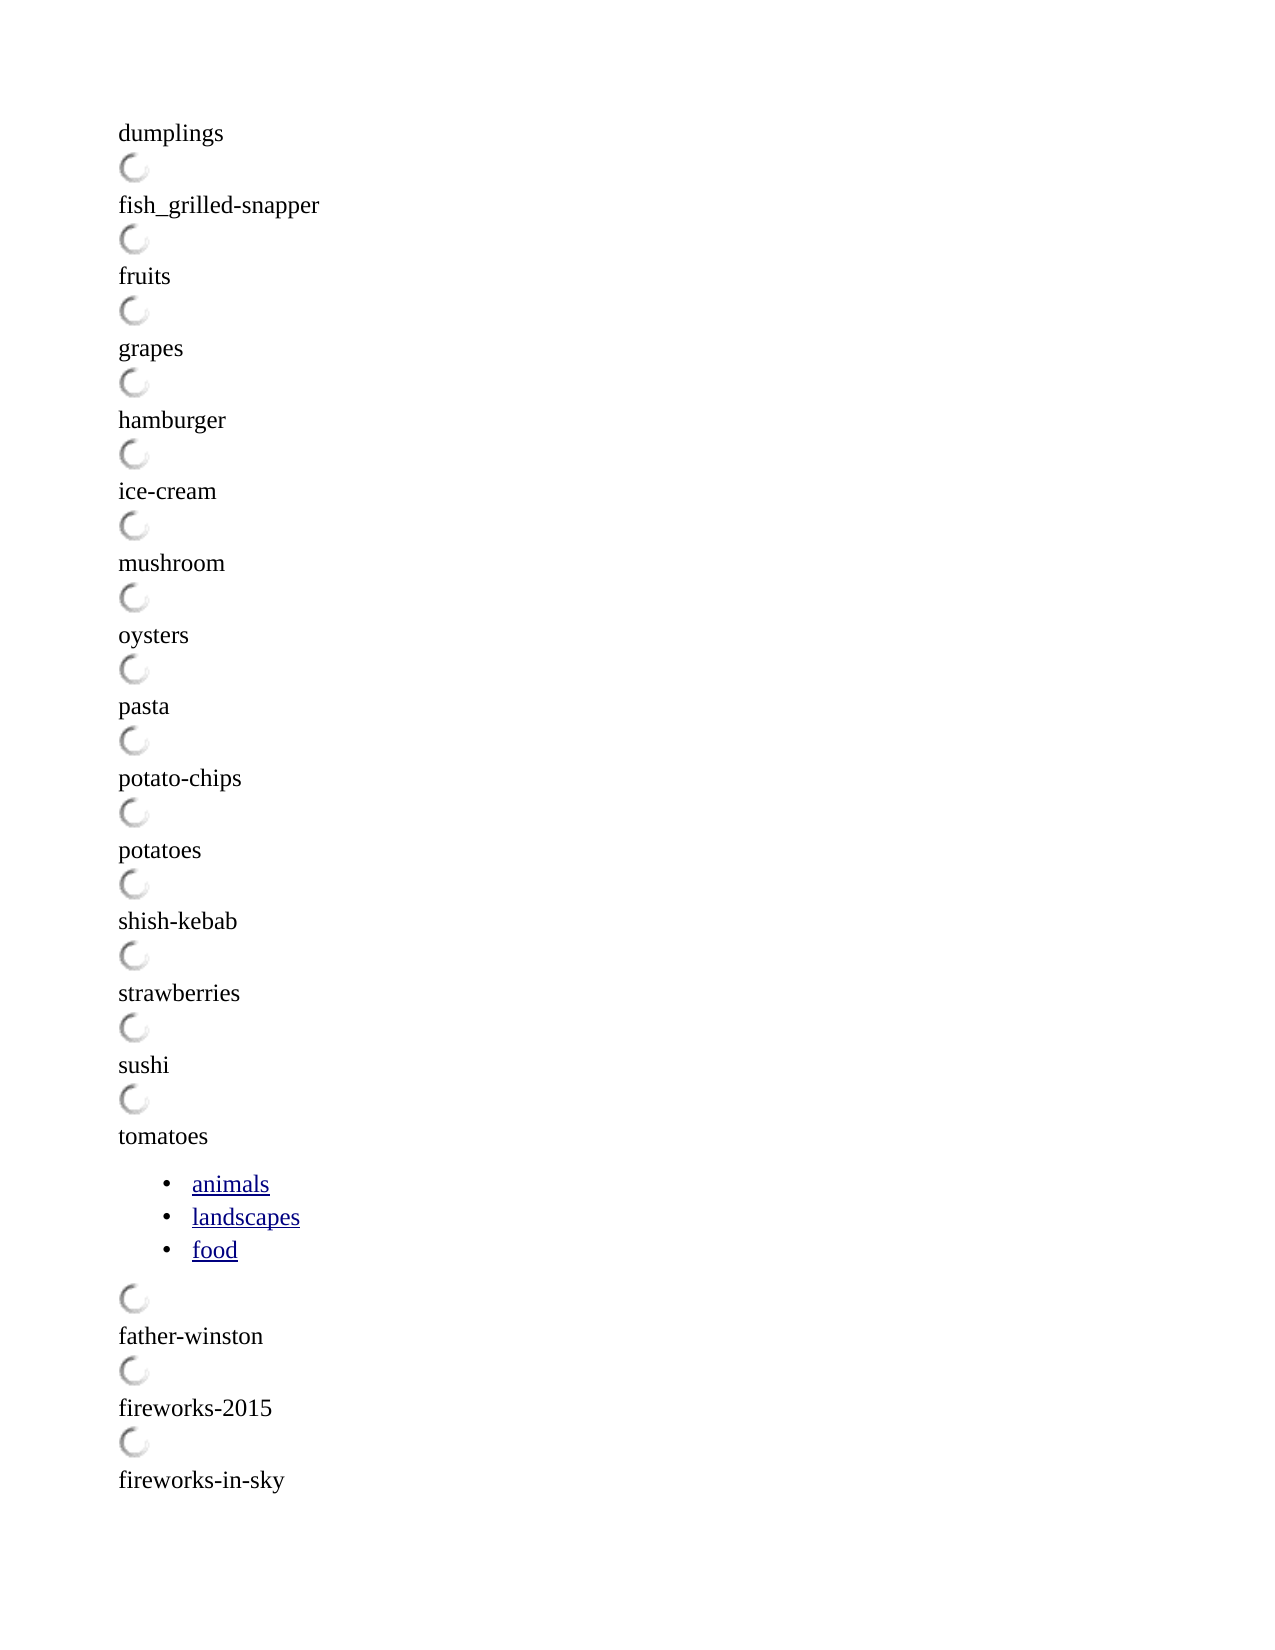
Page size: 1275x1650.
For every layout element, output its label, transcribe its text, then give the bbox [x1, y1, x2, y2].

picture [118, 724, 153, 759]
text shish-kebab [118, 906, 1157, 935]
picture [118, 151, 153, 186]
picture [118, 652, 153, 688]
text pasta [118, 691, 1157, 720]
picture [118, 1282, 153, 1317]
text dumplings [118, 118, 1157, 147]
picture [118, 867, 153, 903]
text fireworks-in-sky [118, 1465, 1157, 1493]
text mushroom [118, 548, 1157, 577]
picture [118, 1082, 153, 1118]
picture [118, 222, 153, 258]
text oysters [118, 620, 1157, 648]
text potatoes [118, 835, 1157, 863]
text grapes [118, 333, 1157, 362]
text fireworks-2015 [118, 1393, 1157, 1422]
picture [118, 509, 153, 544]
picture [118, 581, 153, 616]
text tomatoes [118, 1121, 1157, 1150]
list landscapes [162, 1202, 1157, 1231]
list food [162, 1235, 1157, 1264]
text fruits [118, 261, 1157, 290]
picture [118, 294, 153, 329]
text strawberries [118, 978, 1157, 1007]
text sushi [118, 1050, 1157, 1078]
text ice-cream [118, 476, 1157, 505]
picture [118, 437, 153, 473]
picture [118, 796, 153, 831]
picture [118, 1011, 153, 1046]
list animals [162, 1169, 1157, 1198]
text father-winston [118, 1321, 1157, 1350]
picture [118, 939, 153, 974]
text potato-chips [118, 763, 1157, 792]
picture [118, 1426, 153, 1461]
picture [118, 366, 153, 401]
text fish_grilled-snapper [118, 190, 1157, 218]
picture [118, 1354, 153, 1389]
text hamburger [118, 405, 1157, 433]
